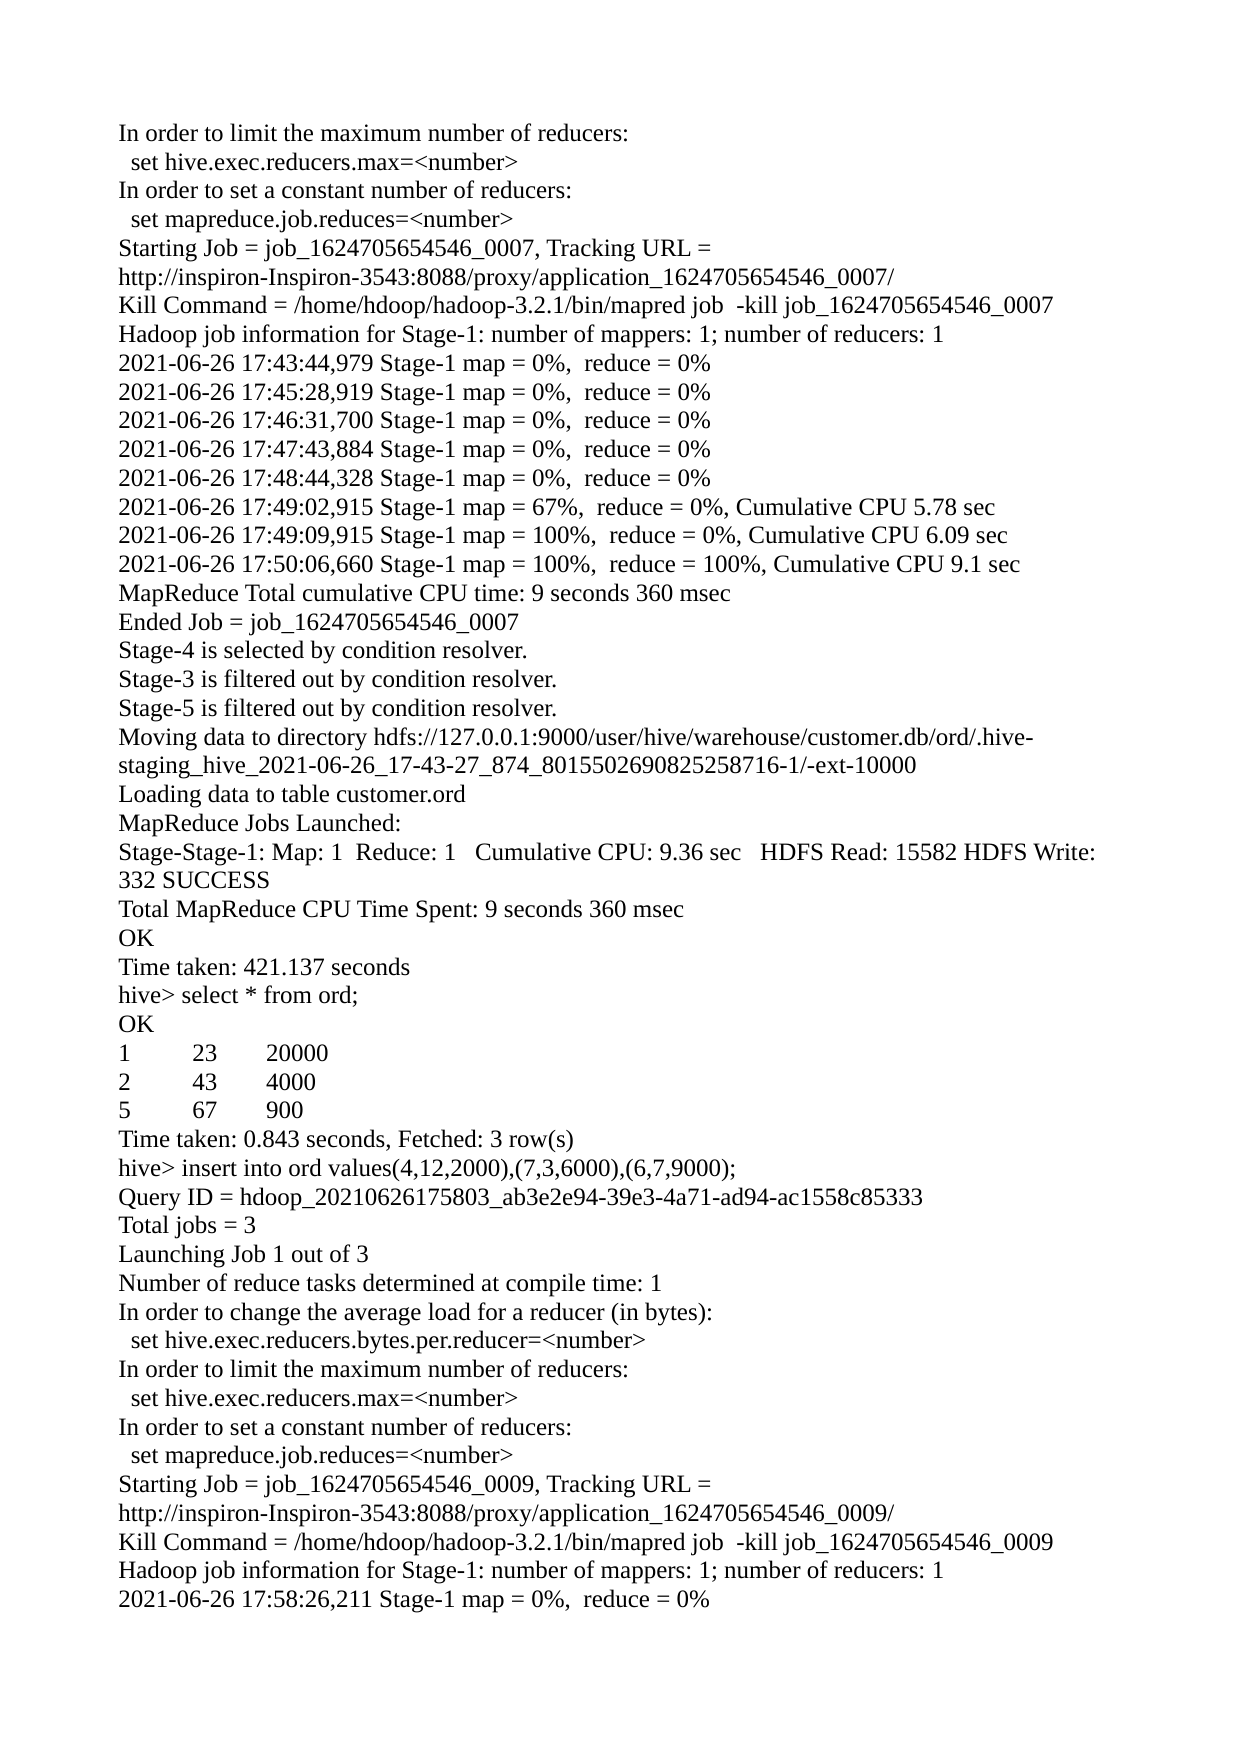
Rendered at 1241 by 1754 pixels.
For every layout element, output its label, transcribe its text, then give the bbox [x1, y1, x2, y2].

text Hadoop job information for Stage-1: number of mappers: 1; number of reducers: 1 [118, 319, 1122, 348]
text hive> insert into ord values(4,12,2000),(7,3,6000),(6,7,9000); [118, 1153, 1122, 1182]
text In order to limit the maximum number of reducers: [118, 1354, 1122, 1383]
text 2021-06-26 17:58:26,211 Stage-1 map = 0%, reduce = 0% [118, 1584, 1122, 1613]
text Total MapReduce CPU Time Spent: 9 seconds 360 msec [118, 894, 1122, 923]
text Ended Job = job_1624705654546_0007 [118, 607, 1122, 636]
text MapReduce Total cumulative CPU time: 9 seconds 360 msec [118, 578, 1122, 607]
text Starting Job = job_1624705654546_0007, Tracking URL = http://inspiron-Inspiron-3543:8088/proxy/application_1624705654546_0007/ [118, 233, 1122, 291]
text MapReduce Jobs Launched: [118, 808, 1122, 837]
text Loading data to table customer.ord [118, 779, 1122, 808]
text OK [118, 923, 1122, 952]
text Time taken: 421.137 seconds [118, 952, 1122, 981]
text Query ID = hdoop_20210626175803_ab3e2e94-39e3-4a71-ad94-ac1558c85333 [118, 1182, 1122, 1211]
text Time taken: 0.843 seconds, Fetched: 3 row(s) [118, 1124, 1122, 1153]
text 2021-06-26 17:50:06,660 Stage-1 map = 100%, reduce = 100%, Cumulative CPU 9.1 sec [118, 549, 1122, 578]
text 2021-06-26 17:47:43,884 Stage-1 map = 0%, reduce = 0% [118, 434, 1122, 463]
text set hive.exec.reducers.max=<number> [118, 147, 1122, 176]
text 2021-06-26 17:48:44,328 Stage-1 map = 0%, reduce = 0% [118, 463, 1122, 492]
text Stage-4 is selected by condition resolver. [118, 636, 1122, 664]
text Launching Job 1 out of 3 [118, 1239, 1122, 1268]
text Number of reduce tasks determined at compile time: 1 [118, 1268, 1122, 1297]
text OK [118, 1009, 1122, 1038]
text set hive.exec.reducers.max=<number> [118, 1383, 1122, 1412]
text set hive.exec.reducers.bytes.per.reducer=<number> [118, 1326, 1122, 1354]
text 2021-06-26 17:49:09,915 Stage-1 map = 100%, reduce = 0%, Cumulative CPU 6.09 sec [118, 521, 1122, 549]
text 2021-06-26 17:45:28,919 Stage-1 map = 0%, reduce = 0% [118, 377, 1122, 406]
text 2021-06-26 17:46:31,700 Stage-1 map = 0%, reduce = 0% [118, 406, 1122, 434]
text Stage-3 is filtered out by condition resolver. [118, 664, 1122, 693]
text Kill Command = /home/hdoop/hadoop-3.2.1/bin/mapred job -kill job_1624705654546_0009 [118, 1527, 1122, 1556]
text hive> select * from ord; [118, 981, 1122, 1009]
text 2021-06-26 17:43:44,979 Stage-1 map = 0%, reduce = 0% [118, 348, 1122, 377]
text Total jobs = 3 [118, 1211, 1122, 1239]
text set mapreduce.job.reduces=<number> [118, 204, 1122, 233]
text Starting Job = job_1624705654546_0009, Tracking URL = http://inspiron-Inspiron-3543:8088/proxy/application_1624705654546_0009/ [118, 1469, 1122, 1527]
text In order to set a constant number of reducers: [118, 176, 1122, 204]
text Stage-5 is filtered out by condition resolver. [118, 693, 1122, 722]
text Stage-Stage-1: Map: 1 Reduce: 1 Cumulative CPU: 9.36 sec HDFS Read: 15582 HDFS Write: 332 SUCCESS [118, 837, 1122, 894]
text In order to set a constant number of reducers: [118, 1412, 1122, 1441]
text In order to limit the maximum number of reducers: [118, 118, 1122, 147]
text Hadoop job information for Stage-1: number of mappers: 1; number of reducers: 1 [118, 1556, 1122, 1584]
text 2 43 4000 [118, 1067, 1122, 1096]
text set mapreduce.job.reduces=<number> [118, 1441, 1122, 1469]
text Kill Command = /home/hdoop/hadoop-3.2.1/bin/mapred job -kill job_1624705654546_0007 [118, 291, 1122, 319]
text 2021-06-26 17:49:02,915 Stage-1 map = 67%, reduce = 0%, Cumulative CPU 5.78 sec [118, 492, 1122, 521]
text Moving data to directory hdfs://127.0.0.1:9000/user/hive/warehouse/customer.db/ord/.hive-staging_hive_2021-06-26_17-43-27_874_8015502690825258716-1/-ext-10000 [118, 722, 1122, 779]
text In order to change the average load for a reducer (in bytes): [118, 1297, 1122, 1326]
text 1 23 20000 [118, 1038, 1122, 1067]
text 5 67 900 [118, 1096, 1122, 1124]
